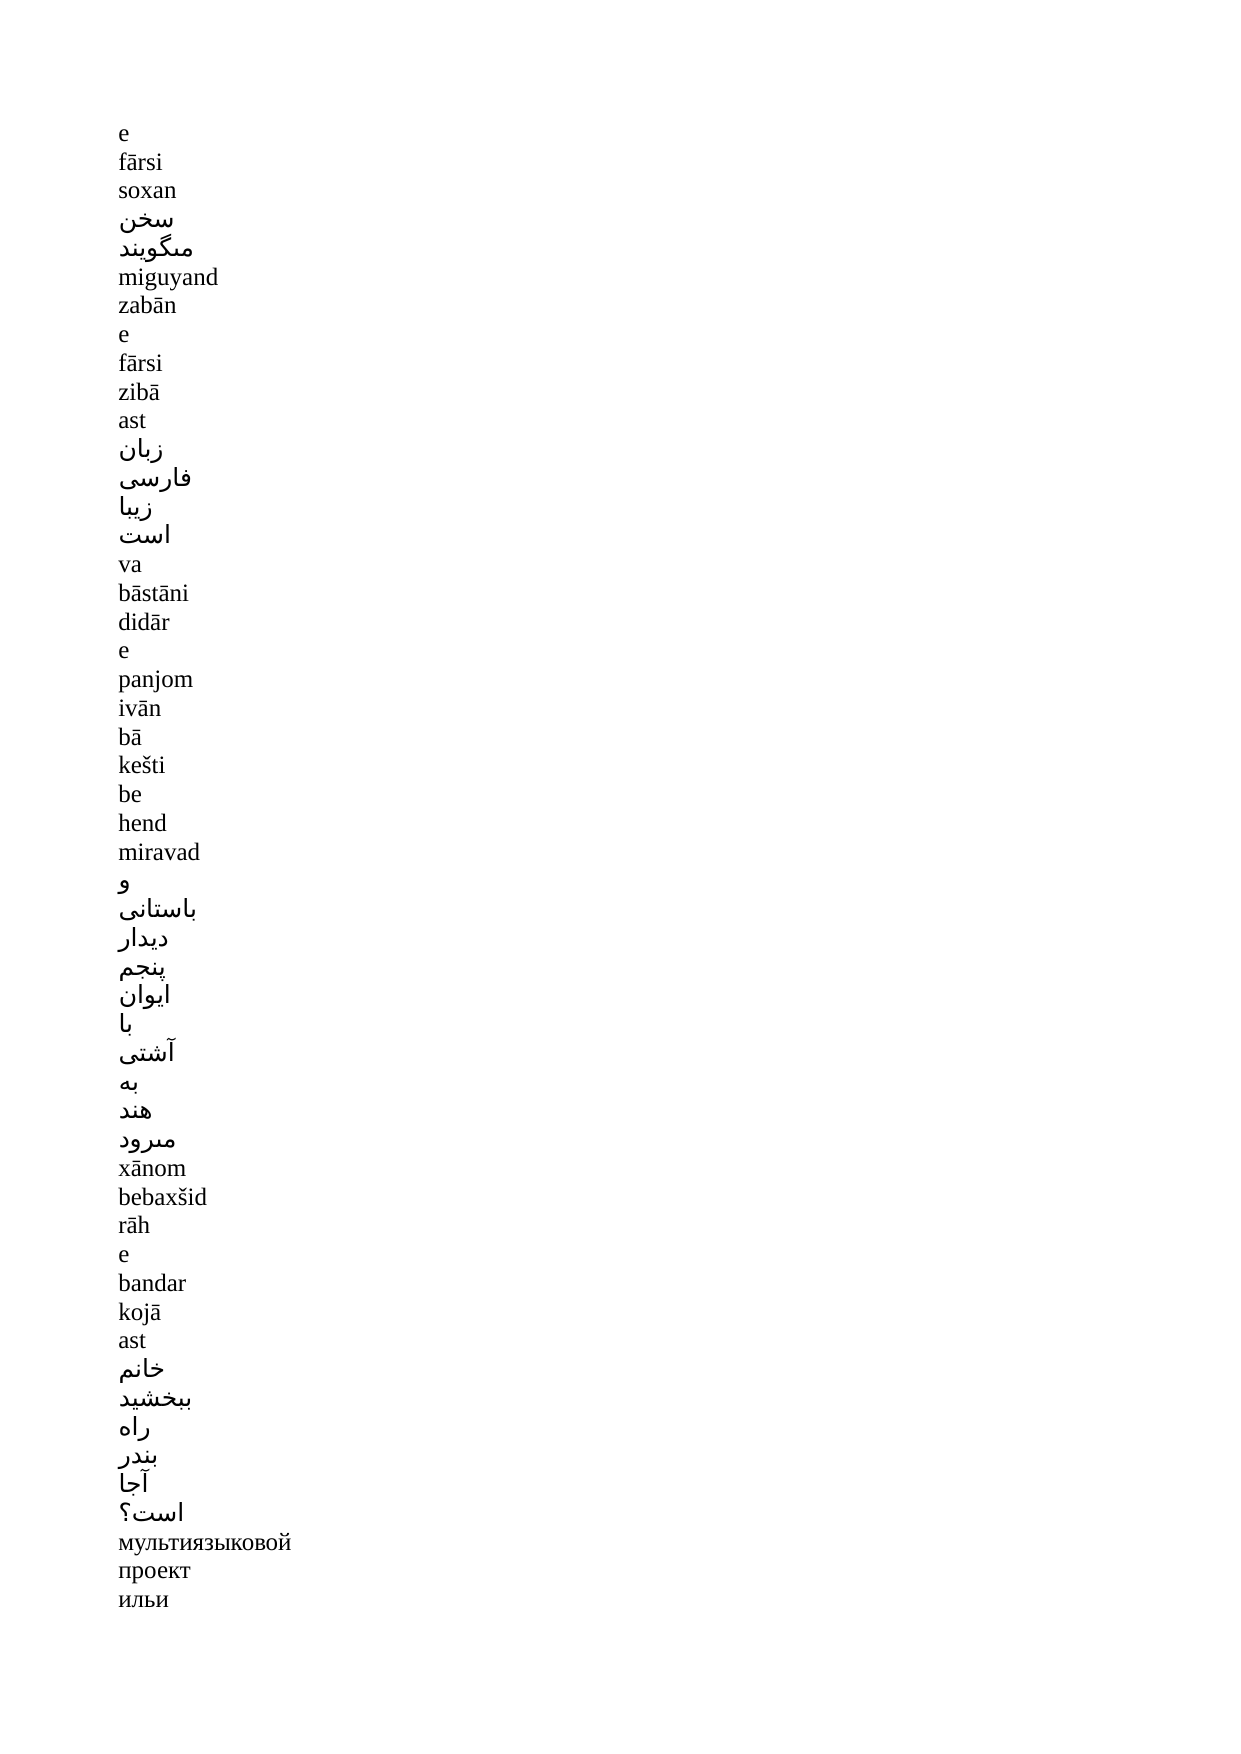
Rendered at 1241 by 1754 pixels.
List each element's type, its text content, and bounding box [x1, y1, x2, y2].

text مىگویند‬ [118, 233, 1122, 262]
text e [118, 319, 1122, 348]
text ببخشيد‬ [118, 1383, 1122, 1412]
text زیبا [118, 492, 1122, 521]
text ‫زبان [118, 434, 1122, 463]
text هند‬ [118, 1096, 1122, 1124]
text kešti [118, 751, 1122, 779]
text panjom [118, 664, 1122, 693]
text ‫خانم [118, 1354, 1122, 1383]
text فارسى [118, 463, 1122, 492]
text be [118, 779, 1122, 808]
text پنجم‬ [118, 952, 1122, 981]
text ast [118, 406, 1122, 434]
text bāstāni [118, 578, 1122, 607]
text bebaxšid [118, 1182, 1122, 1211]
text проект [118, 1556, 1122, 1584]
text fārsi [118, 348, 1122, 377]
text soxan [118, 176, 1122, 204]
text zibā [118, 377, 1122, 406]
text miguyand [118, 262, 1122, 291]
text باستانى‬ [118, 894, 1122, 923]
text است؟‬ [118, 1498, 1122, 1527]
text بندر [118, 1441, 1122, 1469]
text bandar [118, 1268, 1122, 1297]
text xānom [118, 1153, 1122, 1182]
text ast [118, 1326, 1122, 1354]
text bā [118, 722, 1122, 751]
text ivān [118, 693, 1122, 722]
text ‫و [118, 866, 1122, 894]
text به [118, 1067, 1122, 1096]
text است‬ [118, 521, 1122, 549]
text kojā [118, 1297, 1122, 1326]
text ‫ایوان [118, 981, 1122, 1009]
text e [118, 636, 1122, 664]
text آجا [118, 1469, 1122, 1498]
text va [118, 549, 1122, 578]
text zabān [118, 291, 1122, 319]
text آشتى [118, 1038, 1122, 1067]
text miravad [118, 837, 1122, 866]
text fārsi [118, 147, 1122, 176]
text ‫راه [118, 1412, 1122, 1441]
text hend [118, 808, 1122, 837]
text ‫مىرود‬ [118, 1124, 1122, 1153]
text ‫دیدار [118, 923, 1122, 952]
text e [118, 1239, 1122, 1268]
text didār [118, 607, 1122, 636]
text rāh [118, 1211, 1122, 1239]
text мультиязыковой [118, 1527, 1122, 1556]
text با [118, 1009, 1122, 1038]
text ильи [118, 1584, 1122, 1613]
text ‫سخن [118, 204, 1122, 233]
text e [118, 118, 1122, 147]
